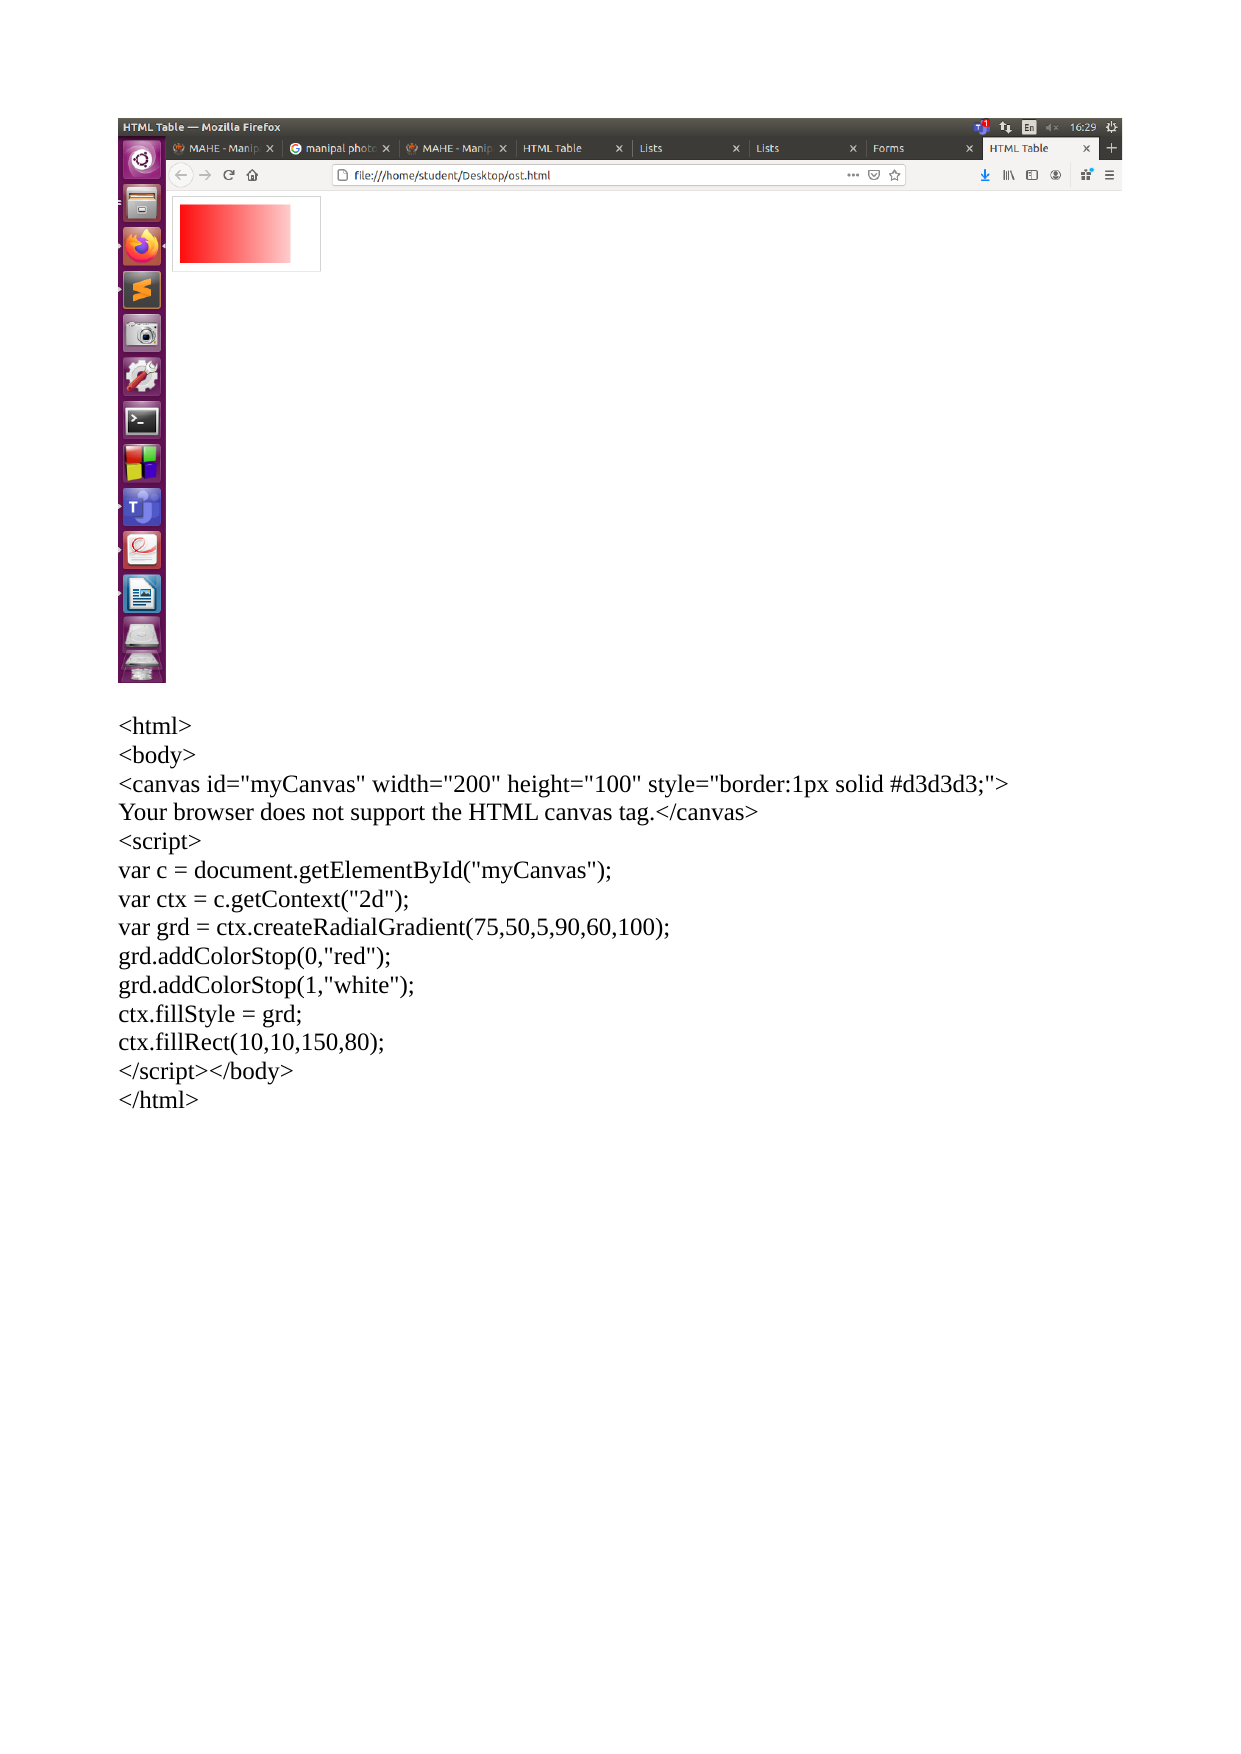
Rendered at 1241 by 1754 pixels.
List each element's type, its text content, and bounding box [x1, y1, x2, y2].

text var grd = ctx.createRadialGradient(75,50,5,90,60,100); [118, 912, 1122, 941]
text var c = document.getElementById("myCanvas"); [118, 855, 1122, 884]
text Your browser does not support the HTML canvas tag.</canvas> [118, 797, 1122, 826]
text <html> [118, 711, 1122, 740]
text <canvas id="myCanvas" width="200" height="100" style="border:1px solid #d3d3d3;"> [118, 769, 1122, 797]
text </html> [118, 1085, 1122, 1114]
text grd.addColorStop(1,"white"); [118, 970, 1122, 999]
text </script></body> [118, 1056, 1122, 1085]
text ctx.fillRect(10,10,150,80); [118, 1027, 1122, 1056]
text ctx.fillStyle = grd; [118, 999, 1122, 1027]
text var ctx = c.getContext("2d"); [118, 884, 1122, 912]
picture [118, 118, 1123, 683]
text <script> [118, 826, 1122, 855]
text grd.addColorStop(0,"red"); [118, 941, 1122, 970]
text <body> [118, 740, 1122, 769]
